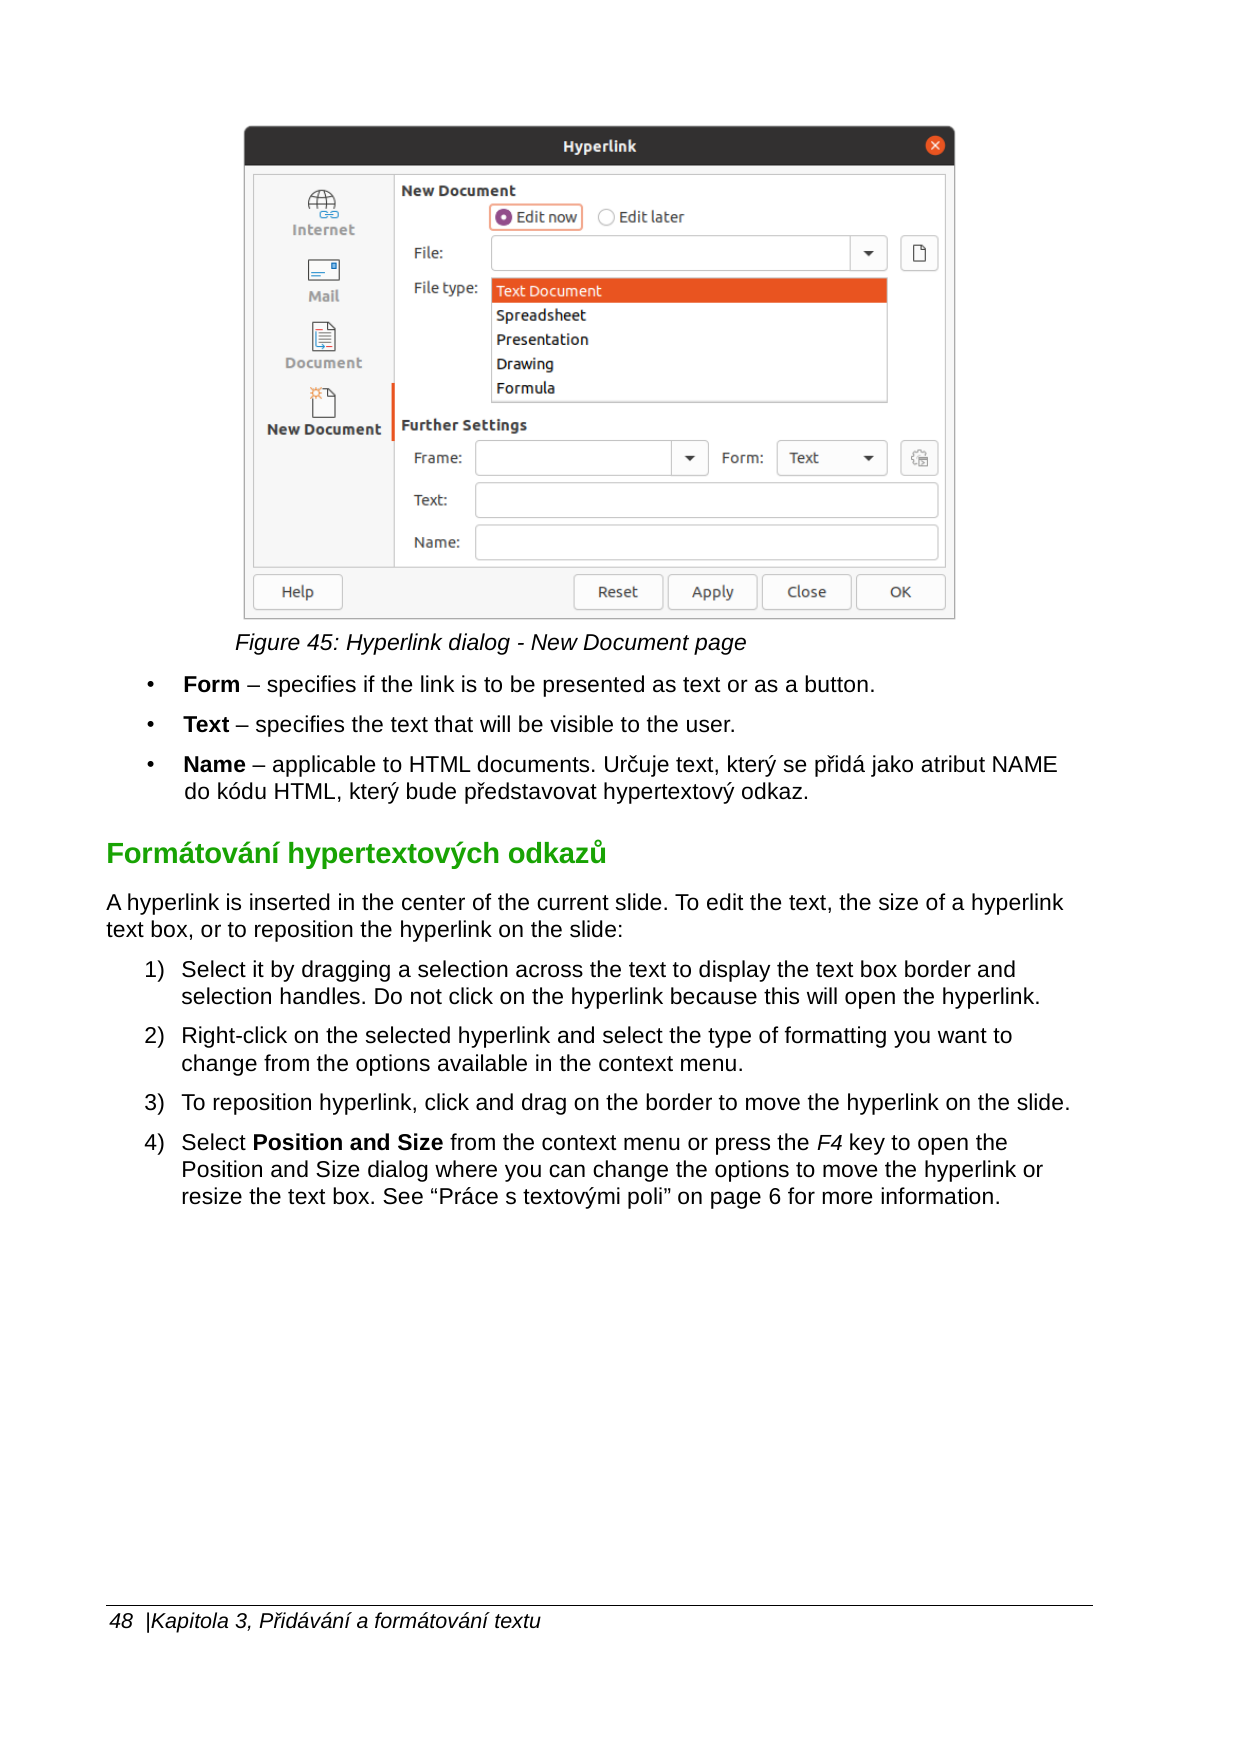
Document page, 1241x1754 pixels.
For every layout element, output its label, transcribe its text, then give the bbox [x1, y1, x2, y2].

subtitle Formátování hypertextových odkazů [106, 836, 1093, 870]
text A hyperlink is inserted in the center of the current slide. To edit the text, the size of a hyperlink text box, or to reposition the hyperlink on the slide: [106, 888, 1093, 943]
picture [234, 118, 964, 629]
list Text – specifies the text that will be visible to the user. [144, 707, 1093, 737]
list Name – applicable to HTML documents. Určuje text, který se přidá jako atribut NAME do kódu HTML, který bude představovat hypertextový odkaz. [144, 747, 1093, 807]
text Figure 45: Hyperlink dialog - New Document page [235, 629, 964, 656]
list To reposition hyperlink, click and drag on the border to move the hyperlink on the slide. [164, 1088, 1093, 1116]
list Select it by dragging a selection across the text to display the text box border and selection handles. Do not click on the hyperlink because this will open the hyperlink. [164, 955, 1093, 1009]
list Form – specifies if the link is to be presented as text or as a button. [144, 668, 1093, 698]
list Right-click on the selected hyperlink and select the type of formatting you want to change from the options available in the context menu. [164, 1022, 1093, 1076]
list Select Position and Size from the context menu or press the F4 key to open the Position and Size dialog where you can change the options to move the hyperlink or resize the text box. See “Working with text boxes” on page 5 for more information. [164, 1128, 1093, 1209]
